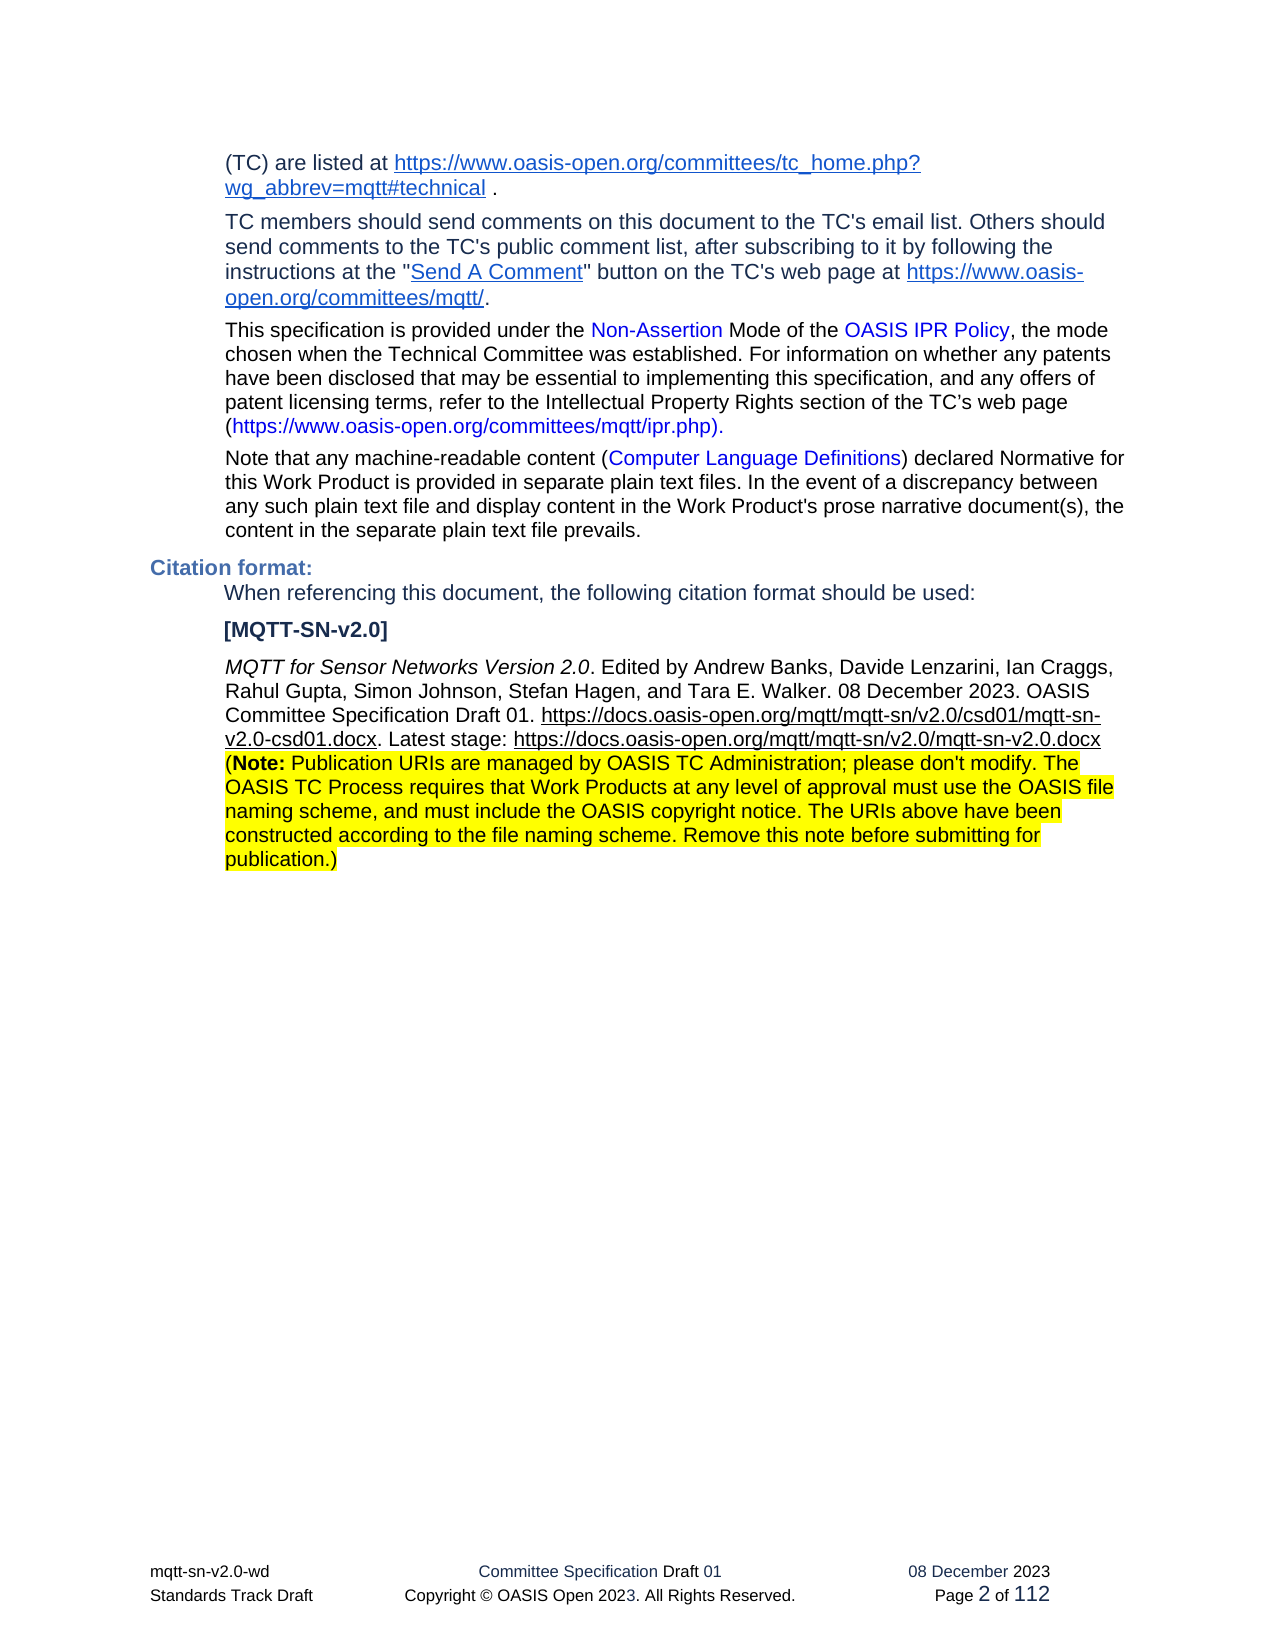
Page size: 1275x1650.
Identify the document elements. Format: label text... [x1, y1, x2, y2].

text (Note: Publication URIs are managed by OASIS TC Administration; please don't modify. The OASIS TC Process requires that Work Products at any level of approval must use the OASIS file naming scheme, and must include the OASIS copyright notice. The URIs above have been constructed according to the file naming scheme. Remove this note before submitting for publication.) [225, 751, 1125, 871]
text MQTT for Sensor Networks Version 2.0. Edited by Andrew Banks, Davide Lenzarini, Ian Craggs, Rahul Gupta, Simon Johnson, Stefan Hagen, and Tara E. Walker. 08 December 2023. OASIS Committee Specification Draft 01. https://docs.oasis-open.org/mqtt/mqtt-sn/v2.0/csd01/mqtt-sn-v2.0-csd01.docx. Latest stage: https://docs.oasis-open.org/mqtt/mqtt-sn/v2.0/mqtt-sn-v2.0.docx [225, 655, 1125, 751]
text Note that any machine-readable content (Computer Language Definitions) declared Normative for this Work Product is provided in separate plain text files. In the event of a discrepancy between any such plain text file and display content in the Work Product's prose narrative document(s), the content in the separate plain text file prevails. [225, 446, 1125, 542]
text This specification is provided under the Non-Assertion Mode of the OASIS IPR Policy, the mode chosen when the Technical Committee was established. For information on whether any patents have been disclosed that may be essential to implementing this specification, and any offers of patent licensing terms, refer to the Intellectual Property Rights section of the TC’s web page (https://www.oasis-open.org/committees/mqtt/ipr.php). [225, 318, 1125, 438]
text Citation format: [150, 554, 1125, 579]
text TC members should send comments on this document to the TC's email list. Others should send comments to the TC's public comment list, after subscribing to it by following the instructions at the "Send A Comment" button on the TC's web page at https://www.oasis-open.org/committees/mqtt/. [225, 209, 1125, 309]
text [MQTT-SN-v2.0] [223, 617, 1124, 642]
text When referencing this document, the following citation format should be used: [223, 579, 1124, 605]
text (TC) are listed at https://www.oasis-open.org/committees/tc_home.php?wg_abbrev=mqtt#technical . [225, 150, 1125, 200]
